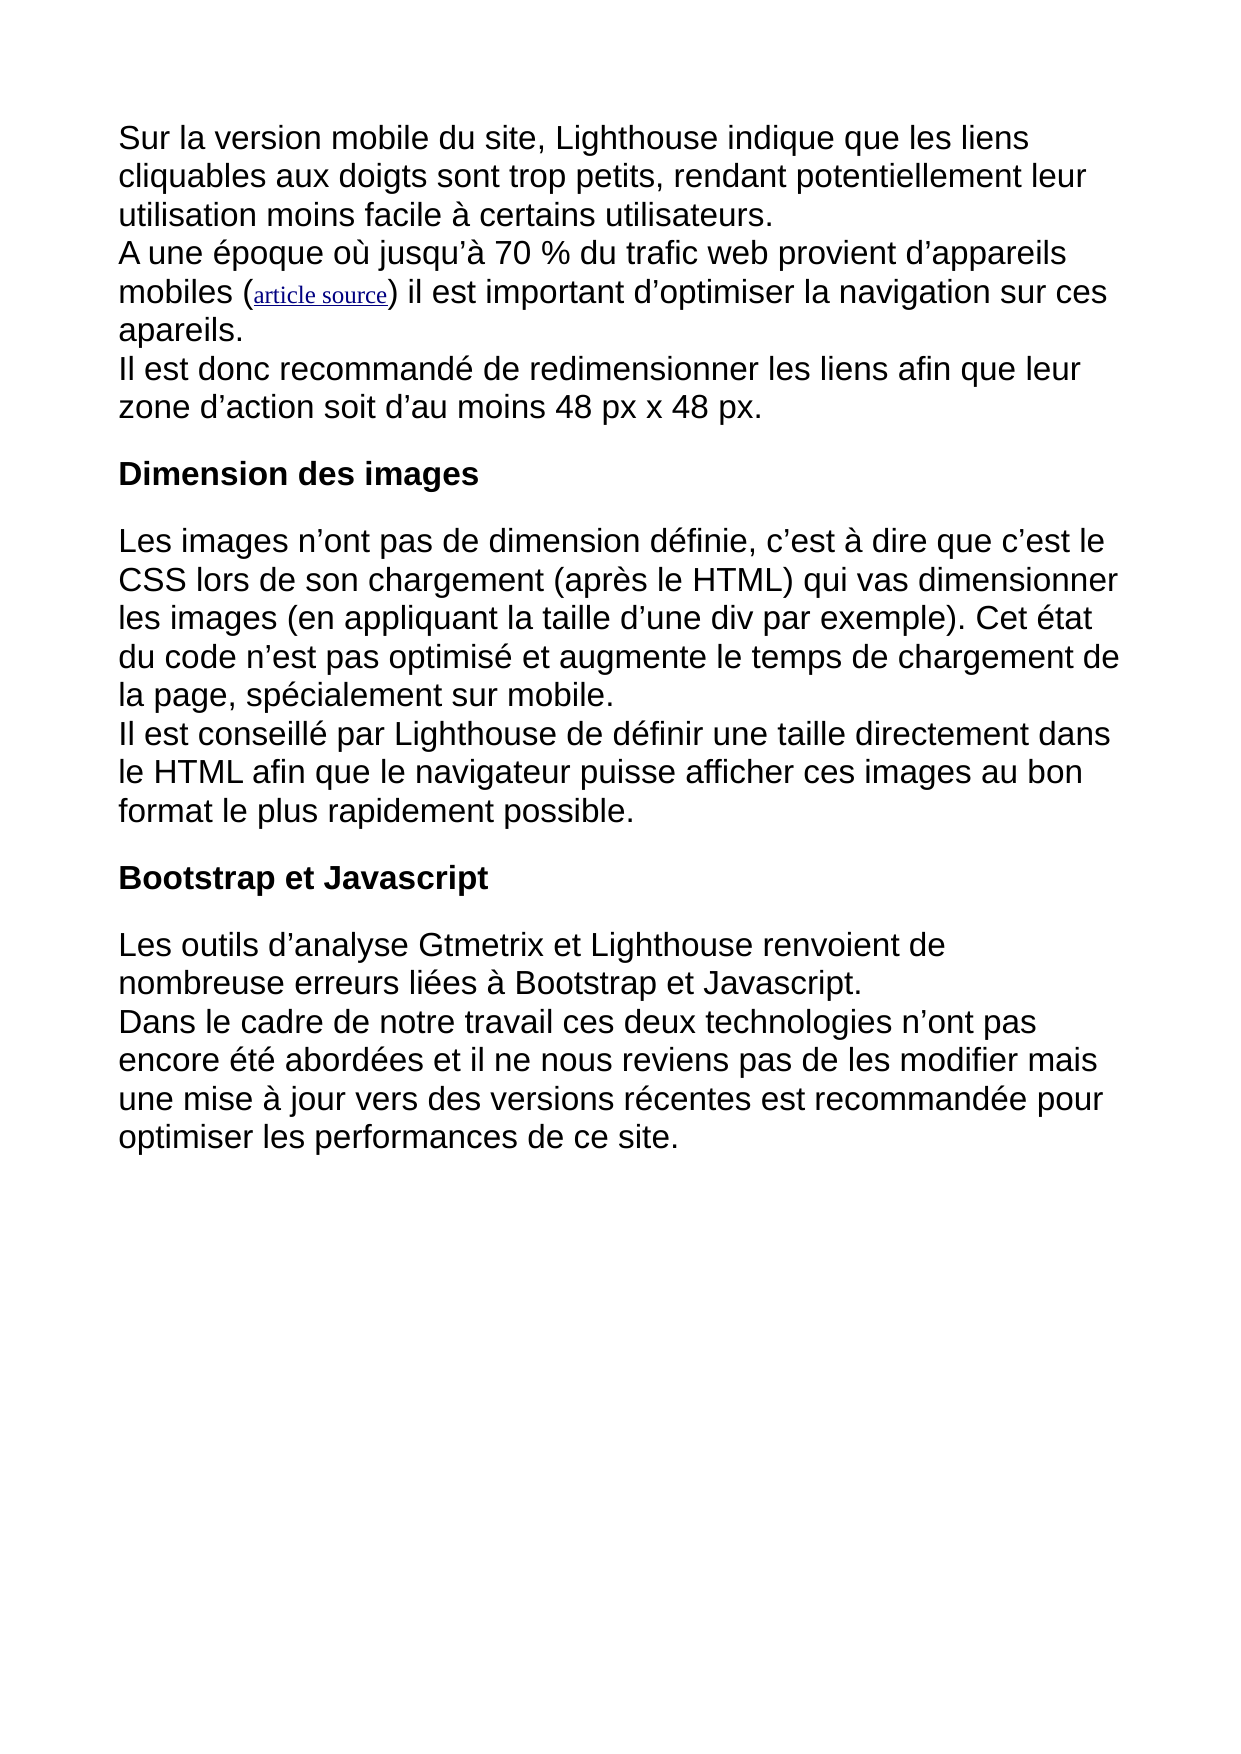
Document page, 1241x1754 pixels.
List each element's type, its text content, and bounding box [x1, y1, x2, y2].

text Bootstrap et Javascript [118, 858, 1122, 896]
text Il est conseillé par Lighthouse de définir une taille directement dans le HTML afin que le navigateur puisse afficher ces images au bon format le plus rapidement possible. [118, 714, 1122, 829]
text Dimension des images [118, 454, 1122, 493]
text Il est donc recommandé de redimensionner les liens afin que leur zone d’action soit d’au moins 48 px x 48 px. [118, 349, 1122, 426]
text Les outils d’analyse Gtmetrix et Lighthouse renvoient de nombreuse erreurs liées à Bootstrap et Javascript. [118, 925, 1122, 1002]
text Les images n’ont pas de dimension définie, c’est à dire que c’est le CSS lors de son chargement (après le HTML) qui vas dimensionner les images (en appliquant la taille d’une div par exemple). Cet état du code n’est pas optimisé et augmente le temps de chargement de la page, spécialement sur mobile. [118, 522, 1122, 714]
text Sur la version mobile du site, Lighthouse indique que les liens cliquables aux doigts sont trop petits, rendant potentiellement leur utilisation moins facile à certains utilisateurs. [118, 118, 1122, 233]
text A une époque où jusqu’à 70 % du trafic web provient d’appareils mobiles (article source) il est important d’optimiser la navigation sur ces apareils. [118, 233, 1122, 349]
text Dans le cadre de notre travail ces deux technologies n’ont pas encore été abordées et il ne nous reviens pas de les modifier mais une mise à jour vers des versions récentes est recommandée pour optimiser les performances de ce site. [118, 1002, 1122, 1156]
